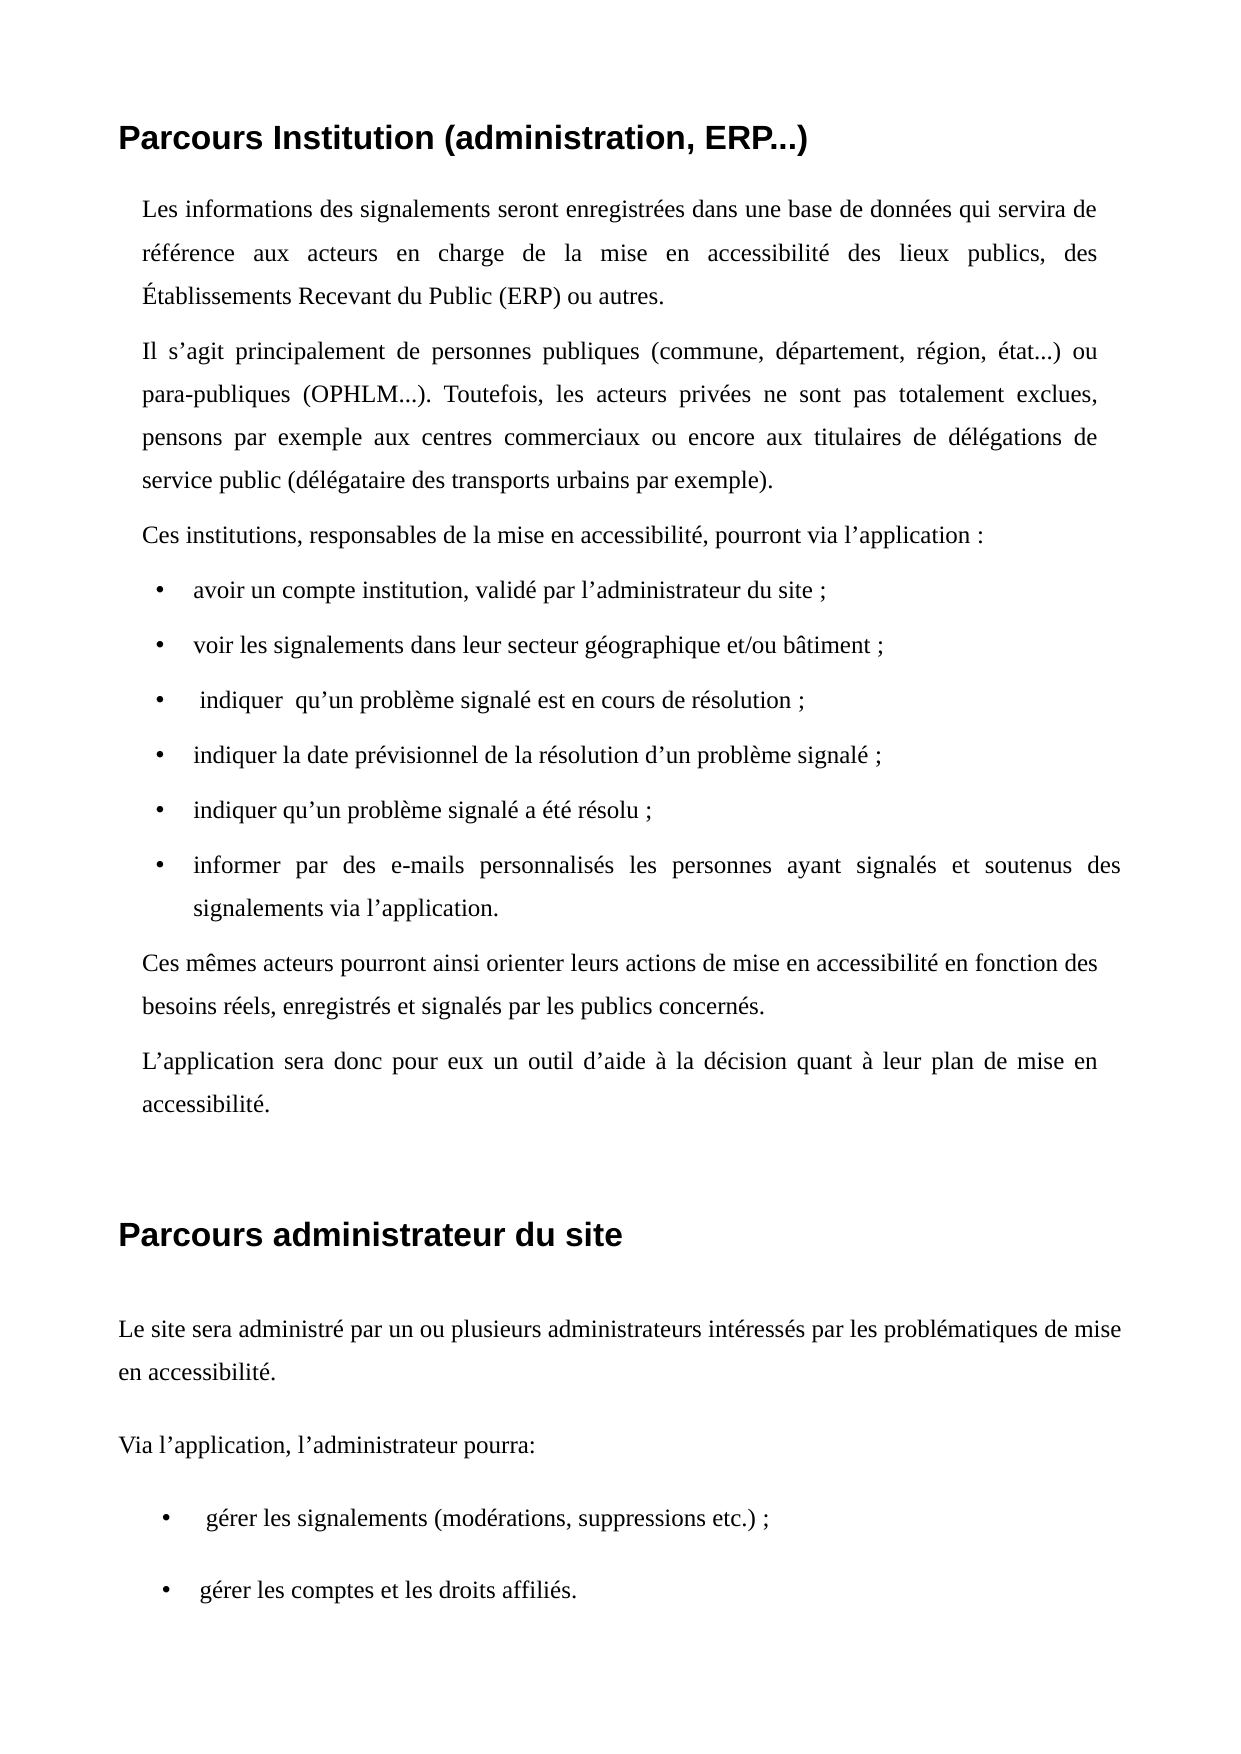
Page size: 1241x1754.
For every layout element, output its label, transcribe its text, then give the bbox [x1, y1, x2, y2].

list indiquer qu’un problème signalé est en cours de résolution ; [156, 685, 1122, 714]
list indiquer la date prévisionnel de la résolution d’un problème signalé ; [156, 740, 1122, 769]
subtitle Parcours Institution (administration, ERP...) [118, 118, 1122, 157]
list gérer les comptes et les droits affiliés. [162, 1575, 1122, 1604]
text Ces mêmes acteurs pourront ainsi orienter leurs actions de mise en accessibilité en fonction des besoins réels, enregistrés et signalés par les publics concernés. [142, 948, 1098, 1020]
list indiquer qu’un problème signalé a été résolu ; [156, 795, 1122, 824]
text Via l’application, l’administrateur pourra: [118, 1430, 1122, 1459]
list voir les signalements dans leur secteur géographique et/ou bâtiment ; [156, 630, 1122, 659]
list informer par des e-mails personnalisés les personnes ayant signalés et soutenus des signalements via l’application. [156, 850, 1122, 922]
text L’application sera donc pour eux un outil d’aide à la décision quant à leur plan de mise en accessibilité. [142, 1046, 1098, 1118]
text Ces institutions, responsables de la mise en accessibilité, pourront via l’application : [142, 520, 1098, 549]
list avoir un compte institution, validé par l’administrateur du site ; [156, 575, 1122, 604]
text Les informations des signalements seront enregistrées dans une base de données qui servira de référence aux acteurs en charge de la mise en accessibilité des lieux publics, des Établissements Recevant du Public (ERP) ou autres. [142, 194, 1098, 309]
list gérer les signalements (modérations, suppressions etc.) ; [162, 1503, 1122, 1531]
text Il s’agit principalement de personnes publiques (commune, département, région, état...) ou para-publiques (OPHLM...). Toutefois, les acteurs privées ne sont pas totalement exclues, pensons par exemple aux centres commerciaux ou encore aux titulaires de délégations de service public (délégataire des transports urbains par exemple). [142, 336, 1098, 494]
subtitle Parcours administrateur du site [118, 1214, 1122, 1253]
text Le site sera administré par un ou plusieurs administrateurs intéressés par les problématiques de mise en accessibilité. [118, 1314, 1122, 1386]
